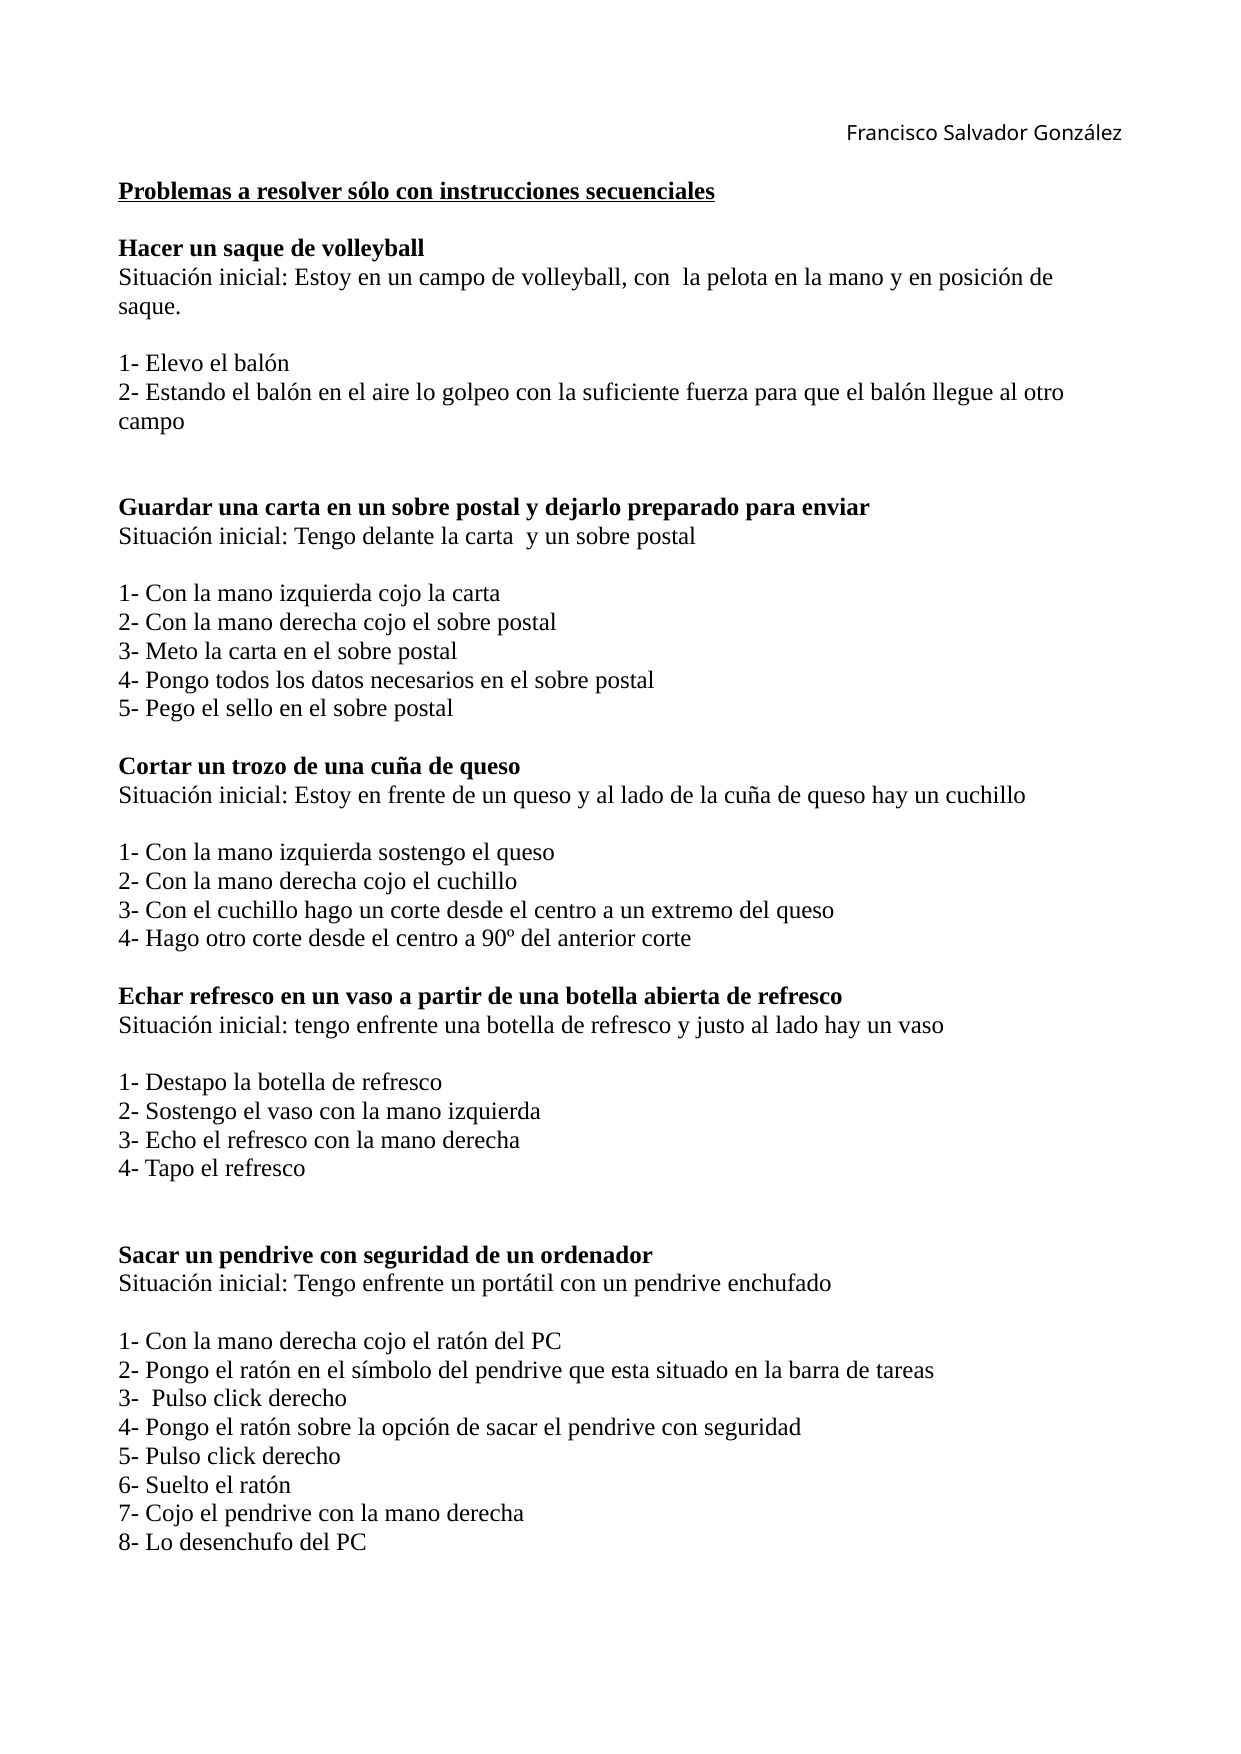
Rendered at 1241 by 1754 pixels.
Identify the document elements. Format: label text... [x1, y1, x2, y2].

text Situación inicial: Estoy en un campo de volleyball, con la pelota en la mano y en posición de saque. [118, 262, 1122, 320]
text 1- Elevo el balón [118, 348, 1122, 377]
text 1- Con la mano derecha cojo el ratón del PC [118, 1326, 1122, 1355]
text 4- Tapo el refresco [118, 1153, 1122, 1182]
text 2- Pongo el ratón en el símbolo del pendrive que esta situado en la barra de tareas [118, 1355, 1122, 1383]
text 3- Pulso click derecho [118, 1383, 1122, 1412]
text 2- Estando el balón en el aire lo golpeo con la suficiente fuerza para que el balón llegue al otro campo [118, 377, 1122, 435]
text 6- Suelto el ratón [118, 1470, 1122, 1498]
text Sacar un pendrive con seguridad de un ordenador [118, 1240, 1122, 1268]
text 4- Hago otro corte desde el centro a 90º del anterior corte [118, 923, 1122, 952]
text Situación inicial: Estoy en frente de un queso y al lado de la cuña de queso hay un cuchillo [118, 780, 1122, 808]
text Guardar una carta en un sobre postal y dejarlo preparado para enviar [118, 492, 1122, 521]
text Problemas a resolver sólo con instrucciones secuenciales [118, 176, 1122, 205]
text Situación inicial: Tengo delante la carta y un sobre postal [118, 521, 1122, 550]
text 3- Echo el refresco con la mano derecha [118, 1125, 1122, 1153]
text 4- Pongo el ratón sobre la opción de sacar el pendrive con seguridad [118, 1412, 1122, 1441]
text 2- Con la mano derecha cojo el cuchillo [118, 866, 1122, 895]
text 7- Cojo el pendrive con la mano derecha [118, 1498, 1122, 1527]
text Situación inicial: tengo enfrente una botella de refresco y justo al lado hay un vaso [118, 1010, 1122, 1038]
text Situación inicial: Tengo enfrente un portátil con un pendrive enchufado [118, 1268, 1122, 1297]
text 1- Con la mano izquierda cojo la carta [118, 578, 1122, 607]
text 8- Lo desenchufo del PC [118, 1527, 1122, 1556]
text 1- Destapo la botella de refresco [118, 1067, 1122, 1096]
text 3- Con el cuchillo hago un corte desde el centro a un extremo del queso [118, 895, 1122, 923]
text Hacer un saque de volleyball [118, 233, 1122, 262]
text 2- Sostengo el vaso con la mano izquierda [118, 1096, 1122, 1125]
text 5- Pulso click derecho [118, 1441, 1122, 1470]
text Cortar un trozo de una cuña de queso [118, 751, 1122, 780]
text 3- Meto la carta en el sobre postal [118, 636, 1122, 665]
text Echar refresco en un vaso a partir de una botella abierta de refresco [118, 981, 1122, 1010]
text 4- Pongo todos los datos necesarios en el sobre postal [118, 665, 1122, 693]
text 5- Pego el sello en el sobre postal [118, 693, 1122, 722]
text 1- Con la mano izquierda sostengo el queso [118, 837, 1122, 866]
text 2- Con la mano derecha cojo el sobre postal [118, 607, 1122, 636]
